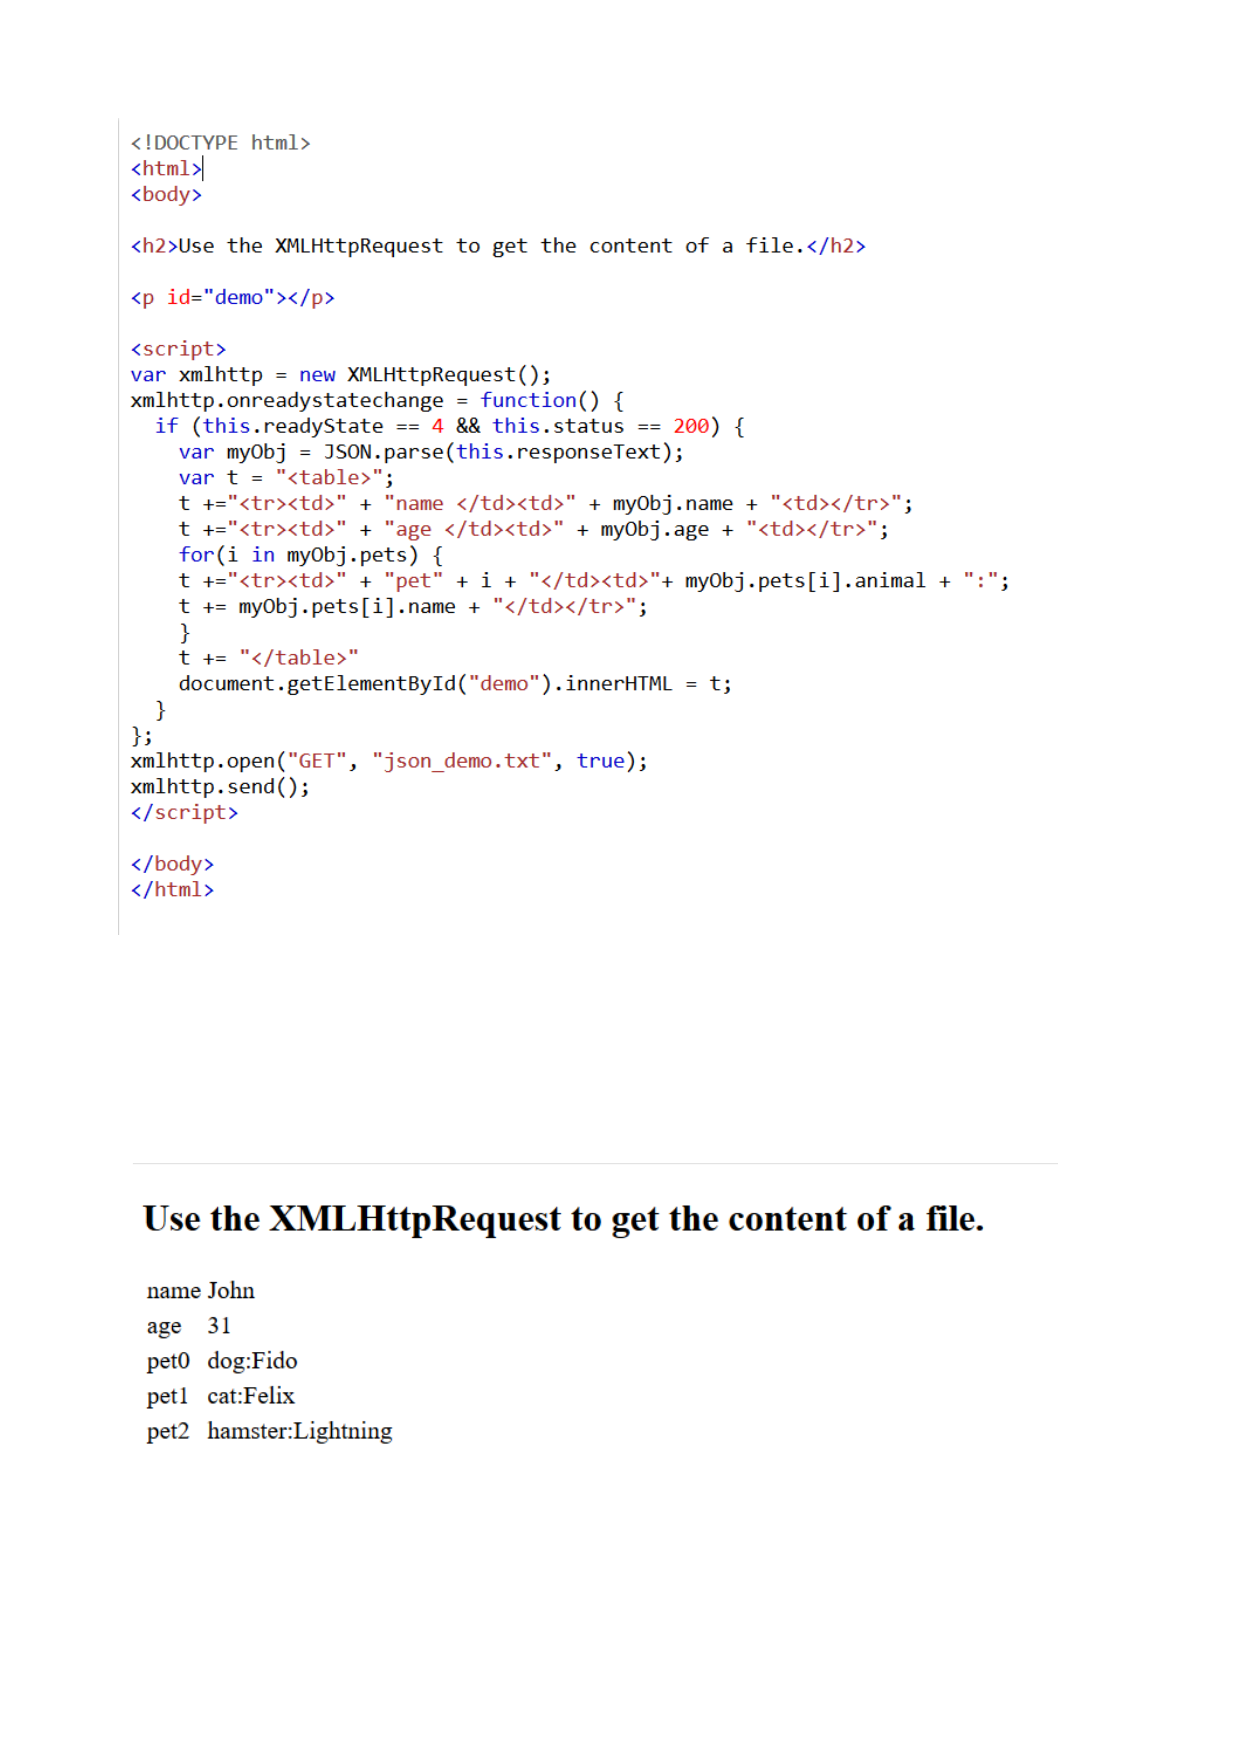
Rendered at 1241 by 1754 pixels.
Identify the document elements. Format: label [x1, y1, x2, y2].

picture [132, 1163, 1058, 1534]
picture [118, 118, 1122, 935]
